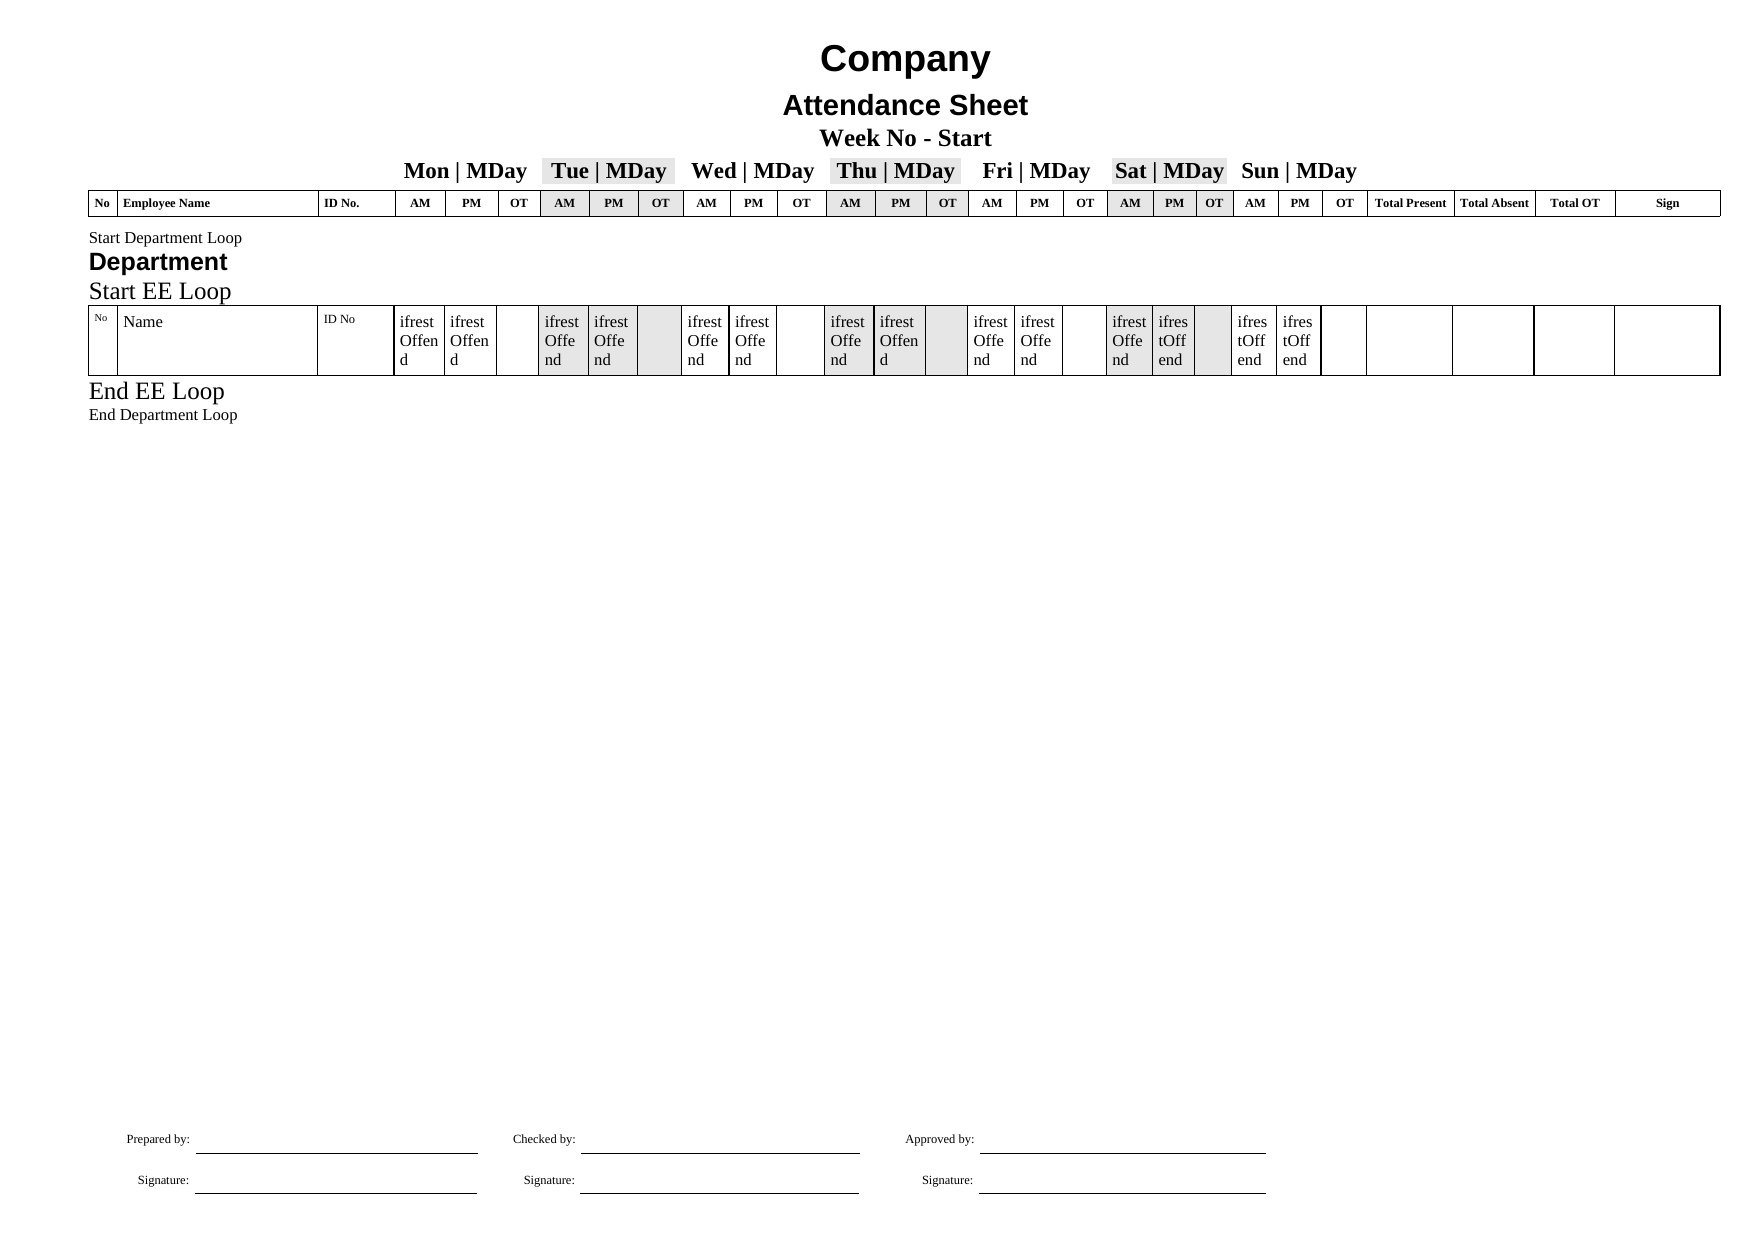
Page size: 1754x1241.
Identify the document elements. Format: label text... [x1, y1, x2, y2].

table_header ifrestOffend [589, 306, 637, 375]
table_header Name [118, 306, 317, 375]
table_header ID No [318, 306, 393, 375]
table_header ifrestOffend [445, 306, 496, 375]
table_header [497, 306, 538, 375]
table_header ifrestOffend [539, 306, 588, 375]
table_header ifrestOffend [1277, 306, 1320, 375]
table_header [1535, 306, 1614, 375]
table_header [926, 306, 967, 375]
table_header ifrestOffend [1232, 306, 1276, 375]
table_header [638, 306, 681, 375]
table_header No [89, 306, 117, 375]
table_header ifrestOffend [968, 306, 1014, 375]
text Start EE Loop [88, 276, 1722, 305]
table_header [1063, 306, 1106, 375]
table_header ifrestOffend [1015, 306, 1062, 375]
table_header ifrestOffend [730, 306, 776, 375]
text End EE Loop [88, 376, 1722, 405]
table_header [1322, 306, 1366, 375]
table_header [1367, 306, 1452, 375]
table_header ifrestOffend [395, 306, 444, 375]
table_header ifrestOffend [875, 306, 925, 375]
table_header [1615, 306, 1719, 375]
text End Department Loop [88, 405, 1722, 424]
table_header [1453, 306, 1533, 375]
table_header ifrestOffend [682, 306, 728, 375]
table_header ifrestOffend [1153, 306, 1194, 375]
text Start Department Loop [88, 228, 1722, 247]
table_header [777, 306, 824, 375]
table_header ifrestOffend [825, 306, 873, 375]
table_header ifrestOffend [1107, 306, 1152, 375]
table_header [1195, 306, 1231, 375]
subtitle Department [88, 247, 1722, 276]
